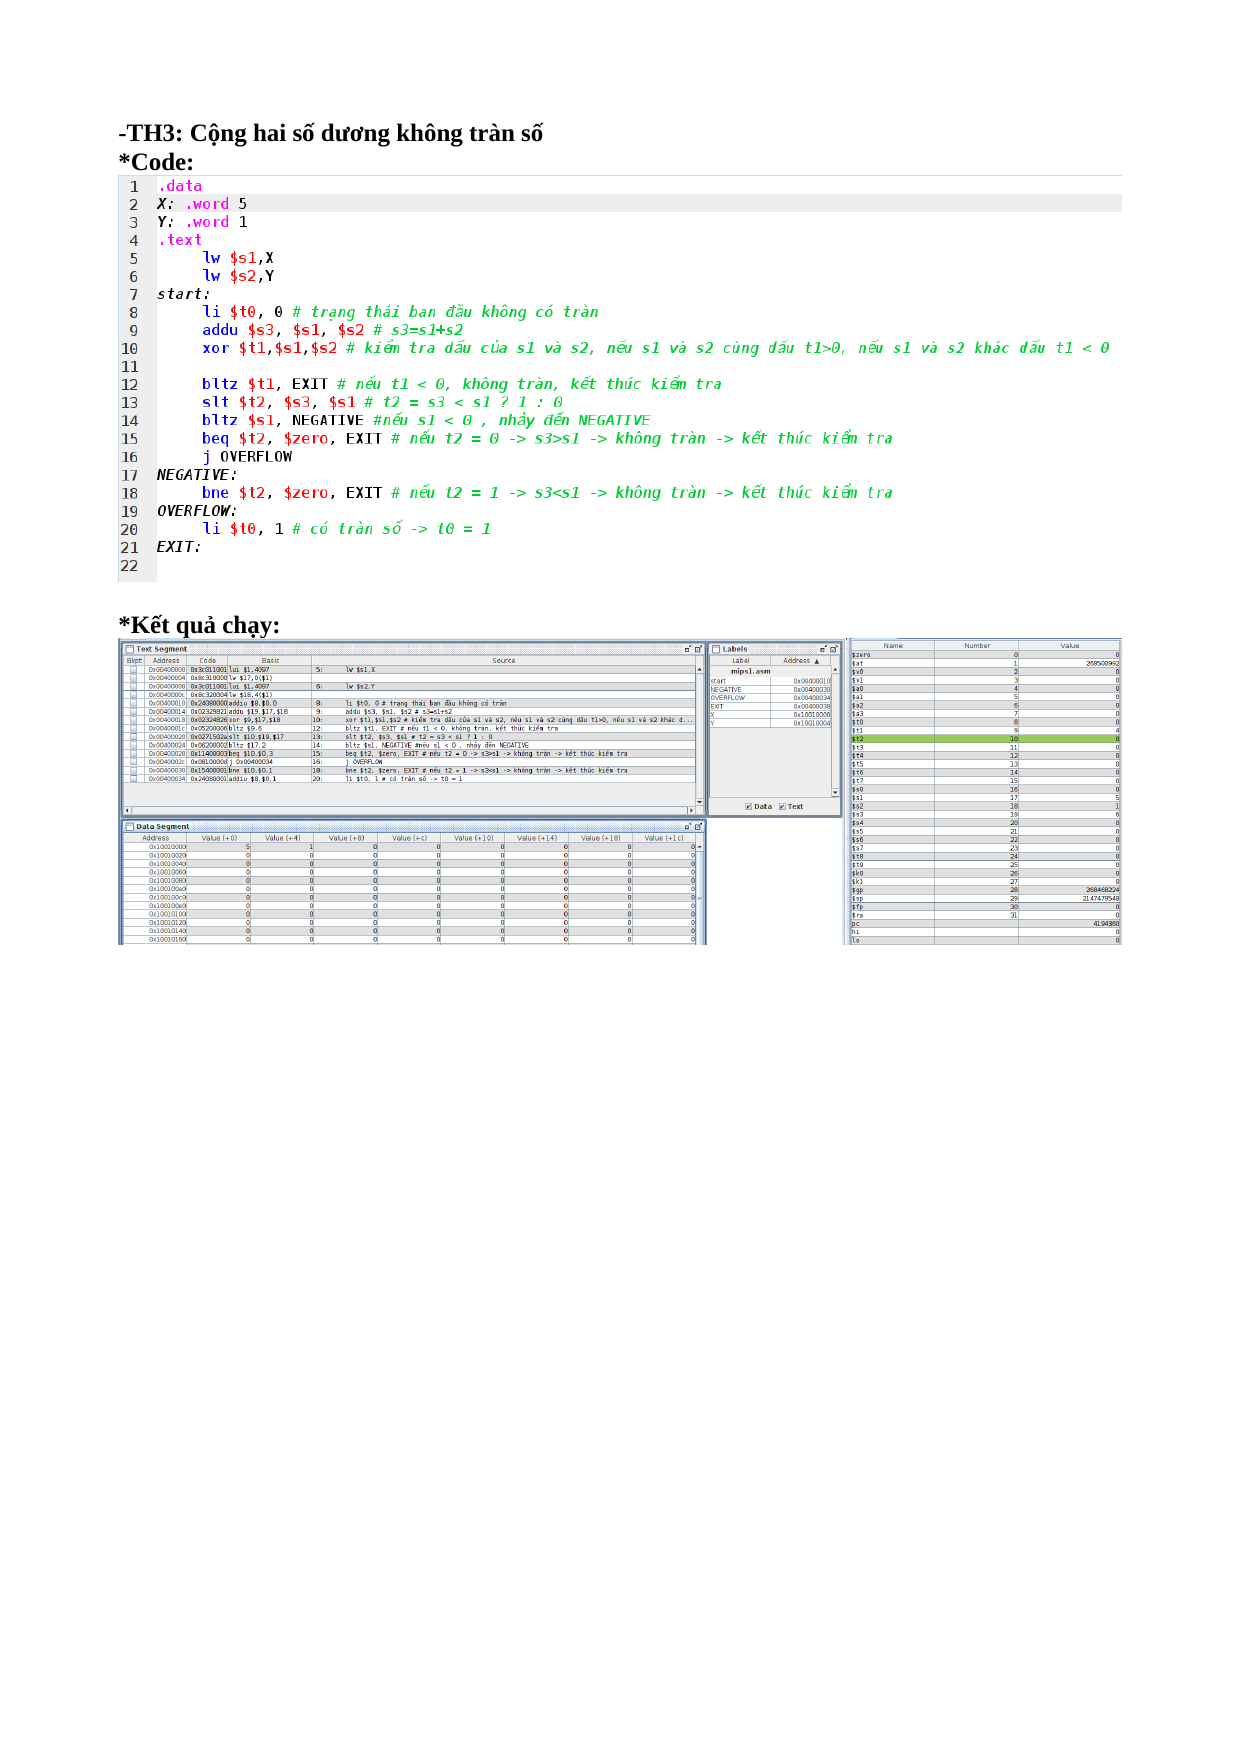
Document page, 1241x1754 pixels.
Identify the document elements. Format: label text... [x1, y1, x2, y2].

text *Kết quả chạy: [118, 610, 1122, 638]
picture [118, 638, 1123, 945]
text *Code: [118, 147, 1122, 175]
picture [118, 175, 1123, 582]
text -TH3: Cộng hai số dương không tràn số [118, 118, 1122, 147]
